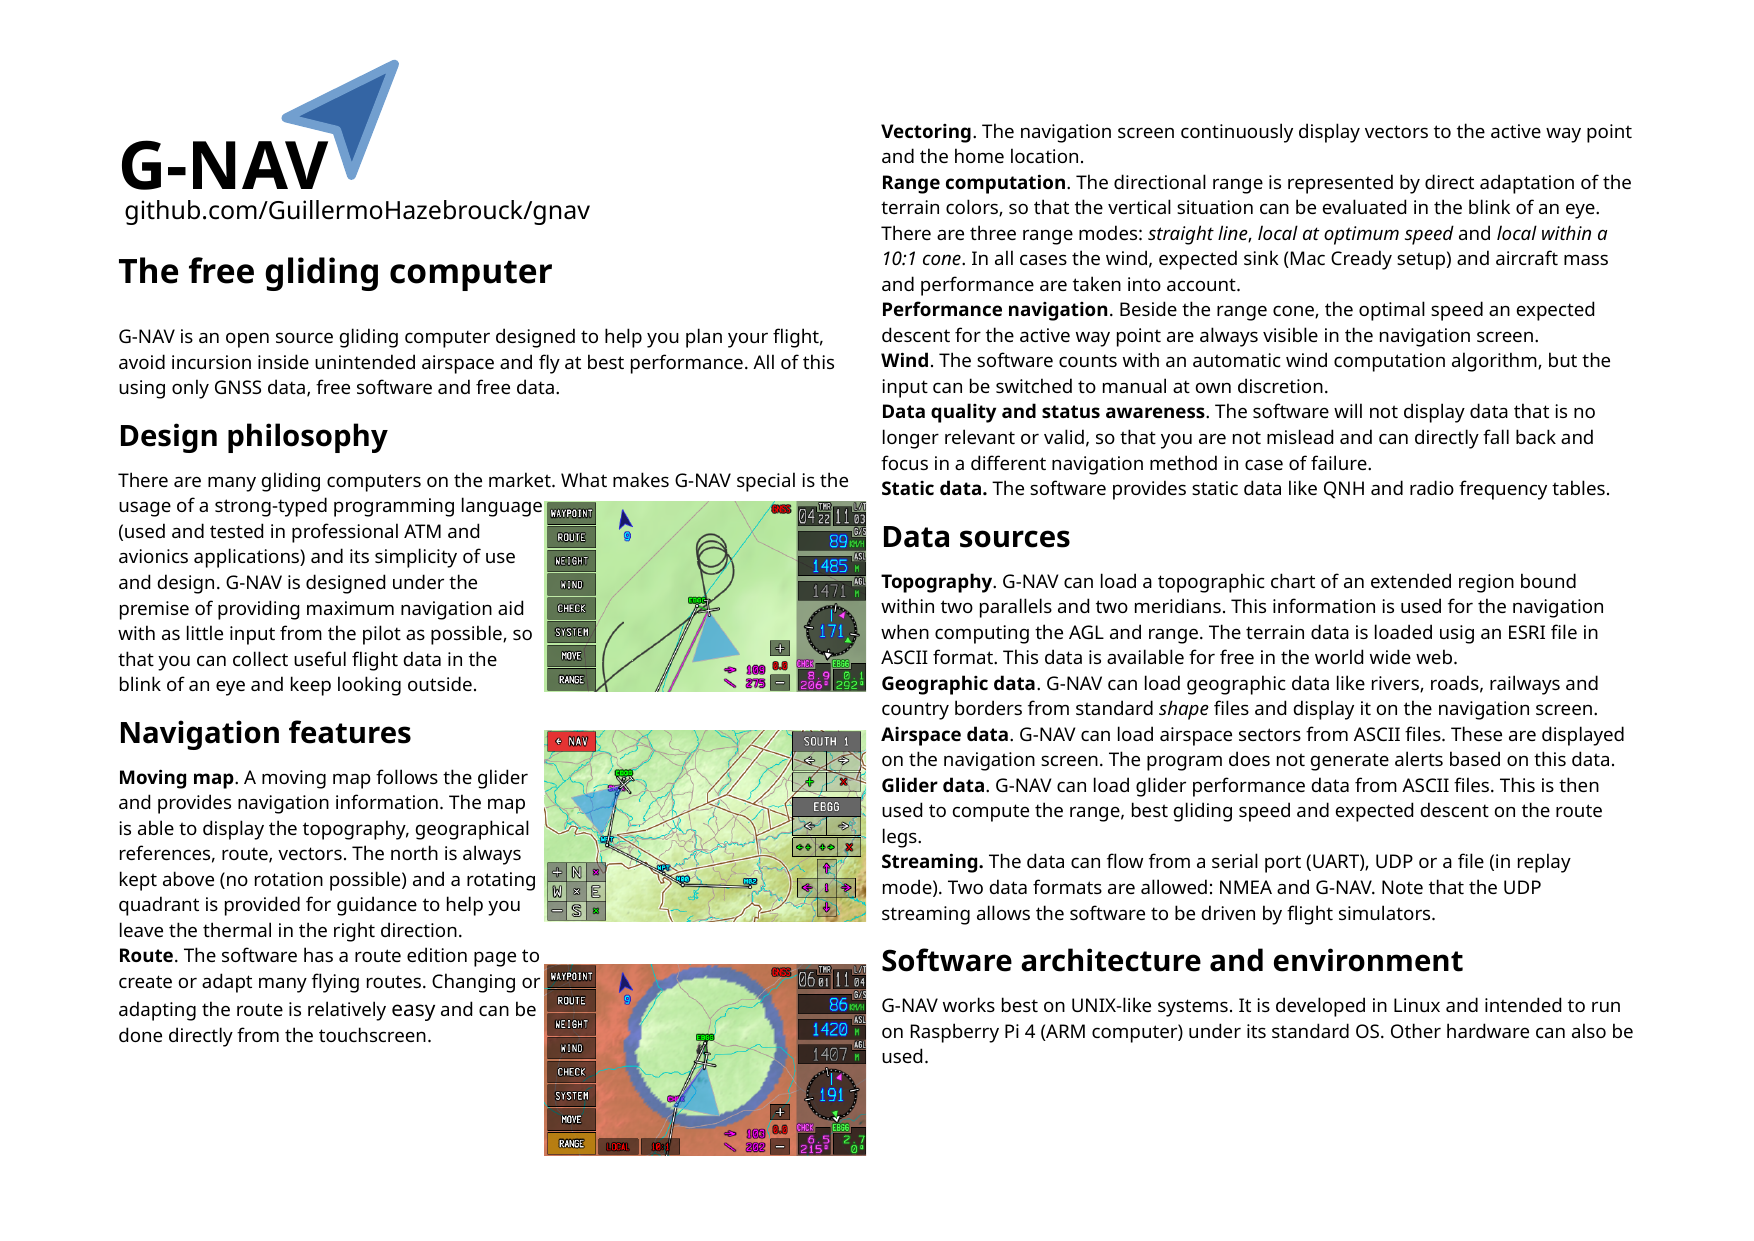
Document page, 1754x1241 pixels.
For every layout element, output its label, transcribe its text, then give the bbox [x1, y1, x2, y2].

text Streaming. The data can flow from a serial port (UART), UDP or a file (in replay mode). Two data formats are allowed: NMEA and G-NAV. Note that the UDP streaming allows the software to be driven by flight simulators. [881, 849, 1635, 925]
text There are many gliding computers on the market. What makes G-NAV special is the usage of a strong-typed programming language (used and tested in professional ATM and avionics applications) and its simplicity of use and design. G-NAV is designed under the premise of providing maximum navigation aid with as little input from the pilot as possible, so that you can collect useful flight data in the blink of an eye and keep looking outside. [118, 467, 872, 697]
text Topography. G-NAV can load a topographic chart of an extended region bound within two parallels and two meridians. This information is used for the navigation when computing the AGL and range. The terrain data is loaded usig an ESRI file in ASCII format. This data is available for free in the world wide web. [881, 568, 1635, 670]
text Airspace data. G-NAV can load airspace sectors from ASCII files. These are displayed on the navigation screen. The program does not generate alerts based on this data. [881, 721, 1635, 772]
picture [544, 730, 867, 922]
picture [544, 501, 867, 692]
text Wind. The software counts with an automatic wind computation algorithm, but the input can be switched to manual at own discretion. [881, 348, 1635, 399]
text Moving map. A moving map follows the glider and provides navigation information. The map is able to display the topography, geographical references, route, vectors. The north is always kept above (no rotation possible) and a rotating quadrant is provided for guidance to help you leave the thermal in the right direction. [118, 764, 872, 943]
subtitle The free gliding computer [118, 248, 872, 293]
subtitle Data sources [881, 516, 1635, 556]
subtitle Software architecture and environment [881, 940, 1635, 980]
text G-NAV works best on UNIX-like systems. It is developed in Linux and intended to run on Raspberry Pi 4 (ARM computer) under its standard OS. Other hardware can also be used. [881, 992, 1635, 1069]
subtitle Navigation features [118, 712, 872, 752]
text Static data. The software provides static data like QNH and radio frequency tables. [881, 475, 1635, 501]
text Range computation. The directional range is represented by direct adaptation of the terrain colors, so that the vertical situation can be evaluated in the blink of an eye. There are three range modes: straight line, local at optimum speed and local within a 10:1 cone. In all cases the wind, expected sink (Mac Cready setup) and aircraft mass and performance are taken into account. [881, 169, 1635, 297]
text G-NAV is an open source gliding computer designed to help you plan your flight, avoid incursion inside unintended airspace and fly at best performance. All of this using only GNSS data, free software and free data. [118, 324, 872, 400]
subtitle G-NAV [118, 118, 872, 209]
text Glider data. G-NAV can load glider performance data from ASCII files. This is then used to compute the range, best gliding speed and expected descent on the route legs. [881, 772, 1635, 849]
picture [544, 964, 867, 1156]
text Route. The software has a route edition page to create or adapt many flying routes. Changing or adapting the route is relatively easy and can be done directly from the touchscreen. [118, 943, 872, 1048]
text Performance navigation. Beside the range cone, the optimal speed an expected descent for the active way point are always visible in the navigation screen. [881, 297, 1635, 348]
text Vectoring. The navigation screen continuously display vectors to the active way point and the home location. [881, 118, 1635, 169]
text Geographic data. G-NAV can load geographic data like rivers, roads, railways and country borders from standard shape files and display it on the navigation screen. [881, 670, 1635, 721]
text Data quality and status awareness. The software will not display data that is no longer relevant or valid, so that you are not mislead and can directly fall back and focus in a different navigation method in case of failure. [881, 399, 1635, 475]
subtitle Design philosophy [118, 415, 872, 455]
